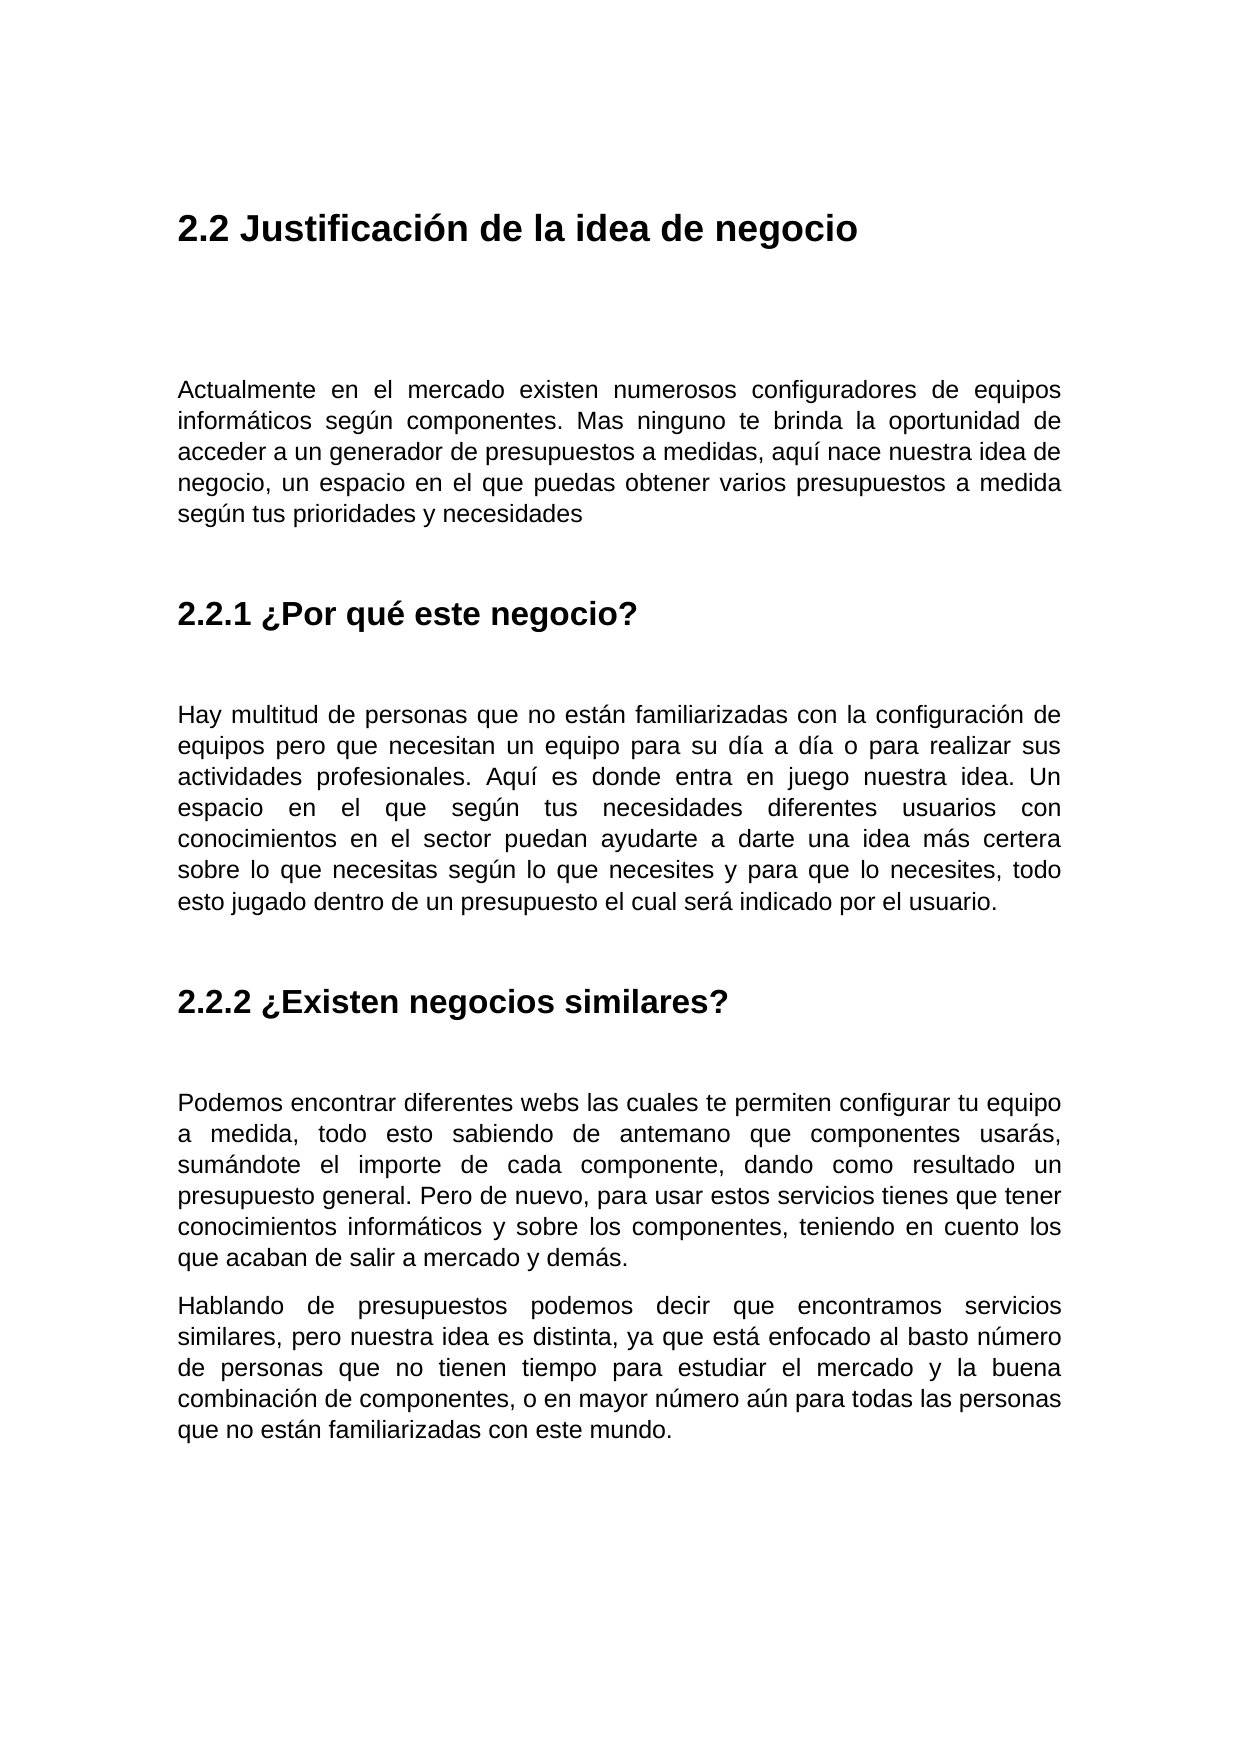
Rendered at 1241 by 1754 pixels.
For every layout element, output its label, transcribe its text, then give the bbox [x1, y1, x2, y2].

text Podemos encontrar diferentes webs las cuales te permiten configurar tu equipo a medida, todo esto sabiendo de antemano que componentes usarás, sumándote el importe de cada componente, dando como resultado un presupuesto general. Pero de nuevo, para usar estos servicios tienes que tener conocimientos informáticos y sobre los componentes, teniendo en cuento los que acaban de salir a mercado y demás. [177, 1088, 1063, 1272]
text Hablando de presupuestos podemos decir que encontramos servicios similares, pero nuestra idea es distinta, ya que está enfocado al basto número de personas que no tienen tiempo para estudiar el mercado y la buena combinación de componentes, o en mayor número aún para todas las personas que no están familiarizadas con este mundo. [177, 1291, 1063, 1443]
text 2.2 Justificación de la idea de negocio [177, 206, 1063, 249]
text 2.2.2 ¿Existen negocios similares? [177, 982, 1063, 1020]
text 2.2.1 ¿Por qué este negocio? [177, 594, 1063, 633]
text Hay multitud de personas que no están familiarizadas con la configuración de equipos pero que necesitan un equipo para su día a día o para realizar sus actividades profesionales. Aquí es donde entra en juego nuestra idea. Un espacio en el que según tus necesidades diferentes usuarios con conocimientos en el sector puedan ayudarte a darte una idea más certera sobre lo que necesitas según lo que necesites y para que lo necesites, todo esto jugado dentro de un presupuesto el cual será indicado por el usuario. [177, 700, 1063, 915]
text Actualmente en el mercado existen numerosos configuradores de equipos informáticos según componentes. Mas ninguno te brinda la oportunidad de acceder a un generador de presupuestos a medidas, aquí nace nuestra idea de negocio, un espacio en el que puedas obtener varios presupuestos a medida según tus prioridades y necesidades [177, 375, 1063, 528]
